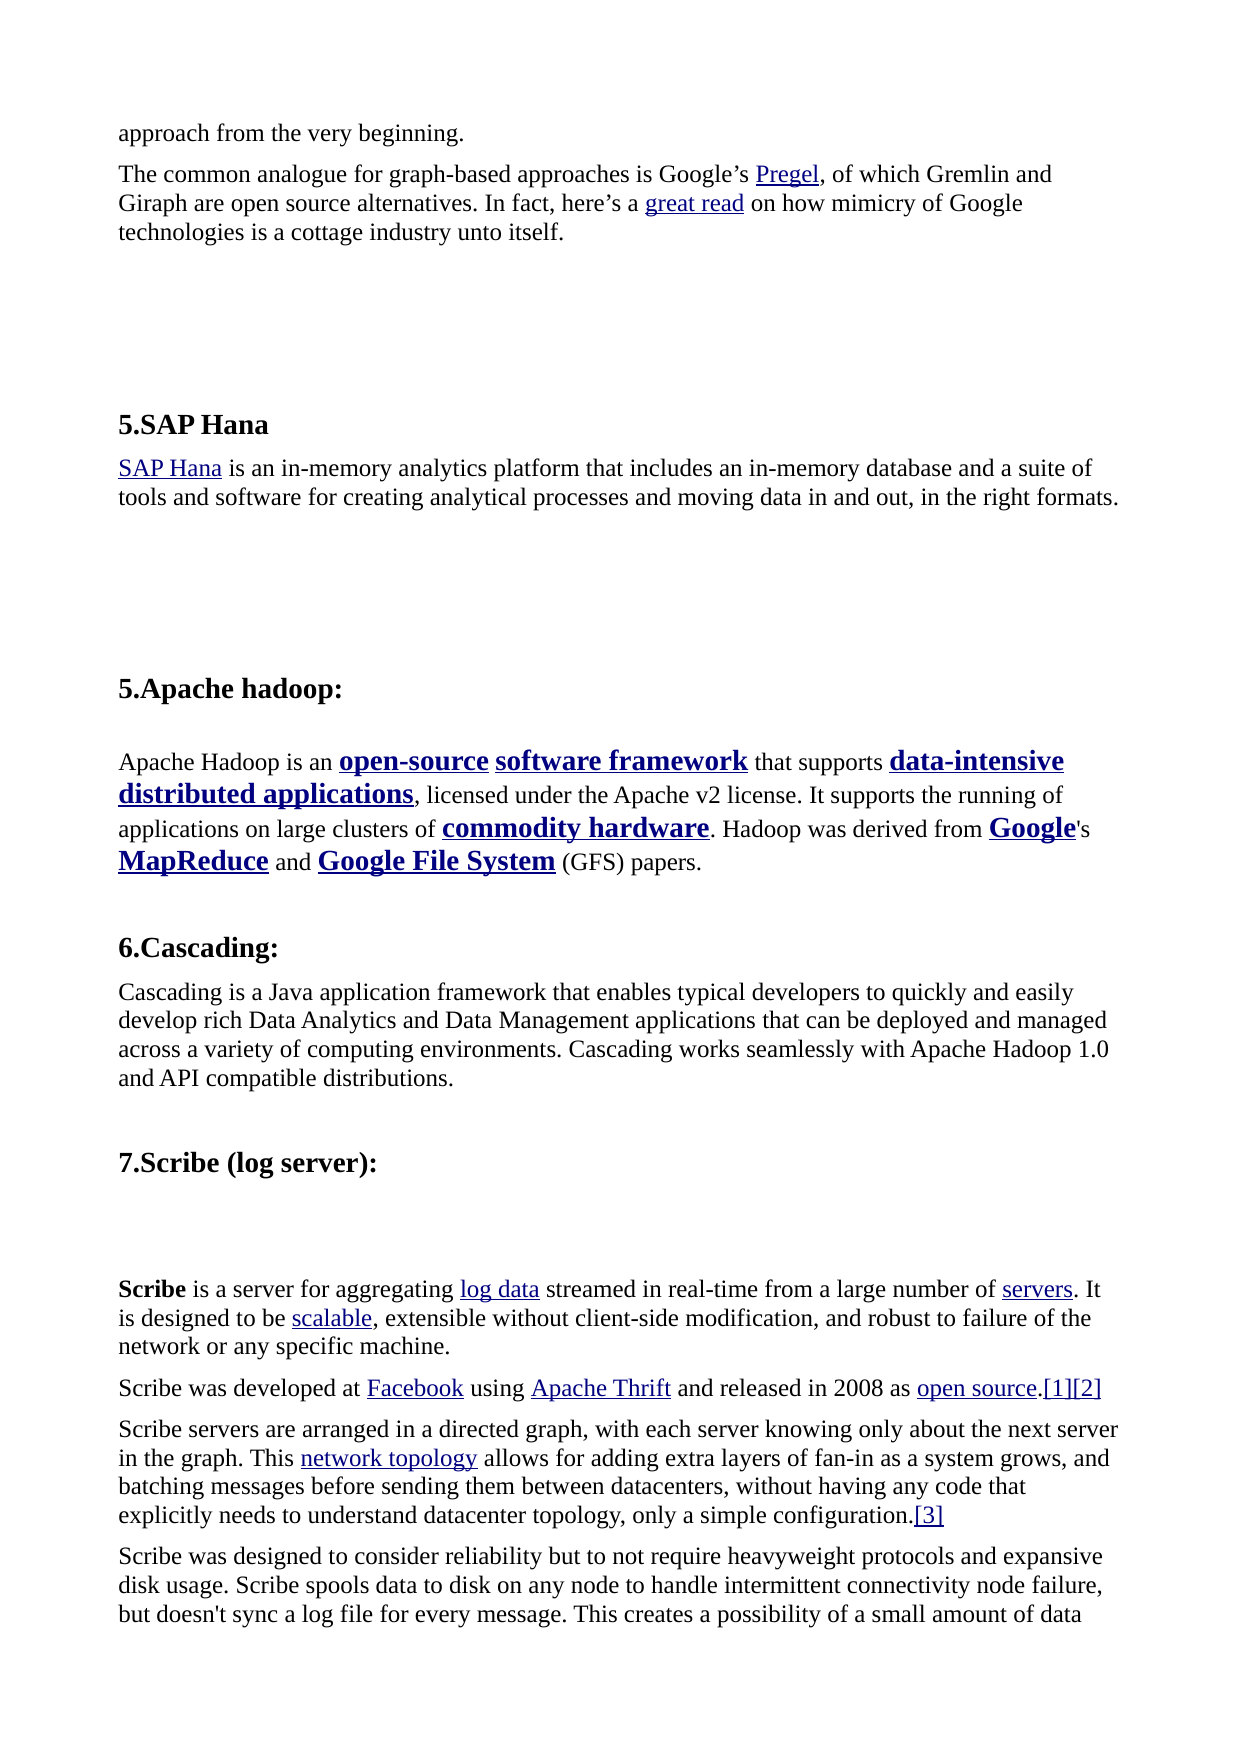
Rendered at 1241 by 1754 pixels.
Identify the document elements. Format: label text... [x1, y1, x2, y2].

text SAP Hana is an in-memory analytics platform that includes an in-memory database and a suite of tools and software for creating analytical processes and moving data in and out, in the right formats. [118, 453, 1122, 510]
text 7.Scribe (log server): [118, 1145, 1122, 1179]
subtitle Apache Hadoop is an open-source software framework that supports data-intensive distributed applications, licensed under the Apache v2 license. It supports the running of applications on large clusters of commodity hardware. Hadoop was derived from Google's MapReduce and Google File System (GFS) papers. [118, 743, 1122, 877]
text Scribe was developed at Facebook using Apache Thrift and released in 2008 as open source.[1][2] [118, 1373, 1122, 1401]
text The common analogue for graph-based approaches is Google’s Pregel, of which Gremlin and Giraph are open source alternatives. In fact, here’s a great read on how mimicry of Google technologies is a cottage industry unto itself. [118, 159, 1122, 246]
text Scribe servers are arranged in a directed graph, with each server knowing only about the next server in the graph. This network topology allows for adding extra layers of fan-in as a system grows, and batching messages before sending them between datacenters, without having any code that explicitly needs to understand datacenter topology, only a simple configuration.[3] [118, 1414, 1122, 1529]
subtitle 5.Apache hadoop: [118, 672, 1122, 705]
text Cascading is a Java application framework that enables typical developers to quickly and easily develop rich Data Analytics and Data Management applications that can be deployed and managed across a variety of computing environments. Cascading works seamlessly with Apache Hadoop 1.0 and API compatible distributions. [118, 977, 1122, 1092]
text Scribe is a server for aggregating log data streamed in real-time from a large number of servers. It is designed to be scalable, extensible without client-side modification, and robust to failure of the network or any specific machine. [118, 1274, 1122, 1360]
subtitle 5.SAP Hana [118, 407, 1122, 440]
text approach from the very beginning. [118, 118, 1122, 147]
text Scribe was designed to consider reliability but to not require heavyweight protocols and expansive disk usage. Scribe spools data to disk on any node to handle intermittent connectivity node failure, but doesn't sync a log file for every message. This creates a possibility of a small amount of data [118, 1541, 1122, 1628]
text 6.Cascading: [118, 931, 1122, 964]
